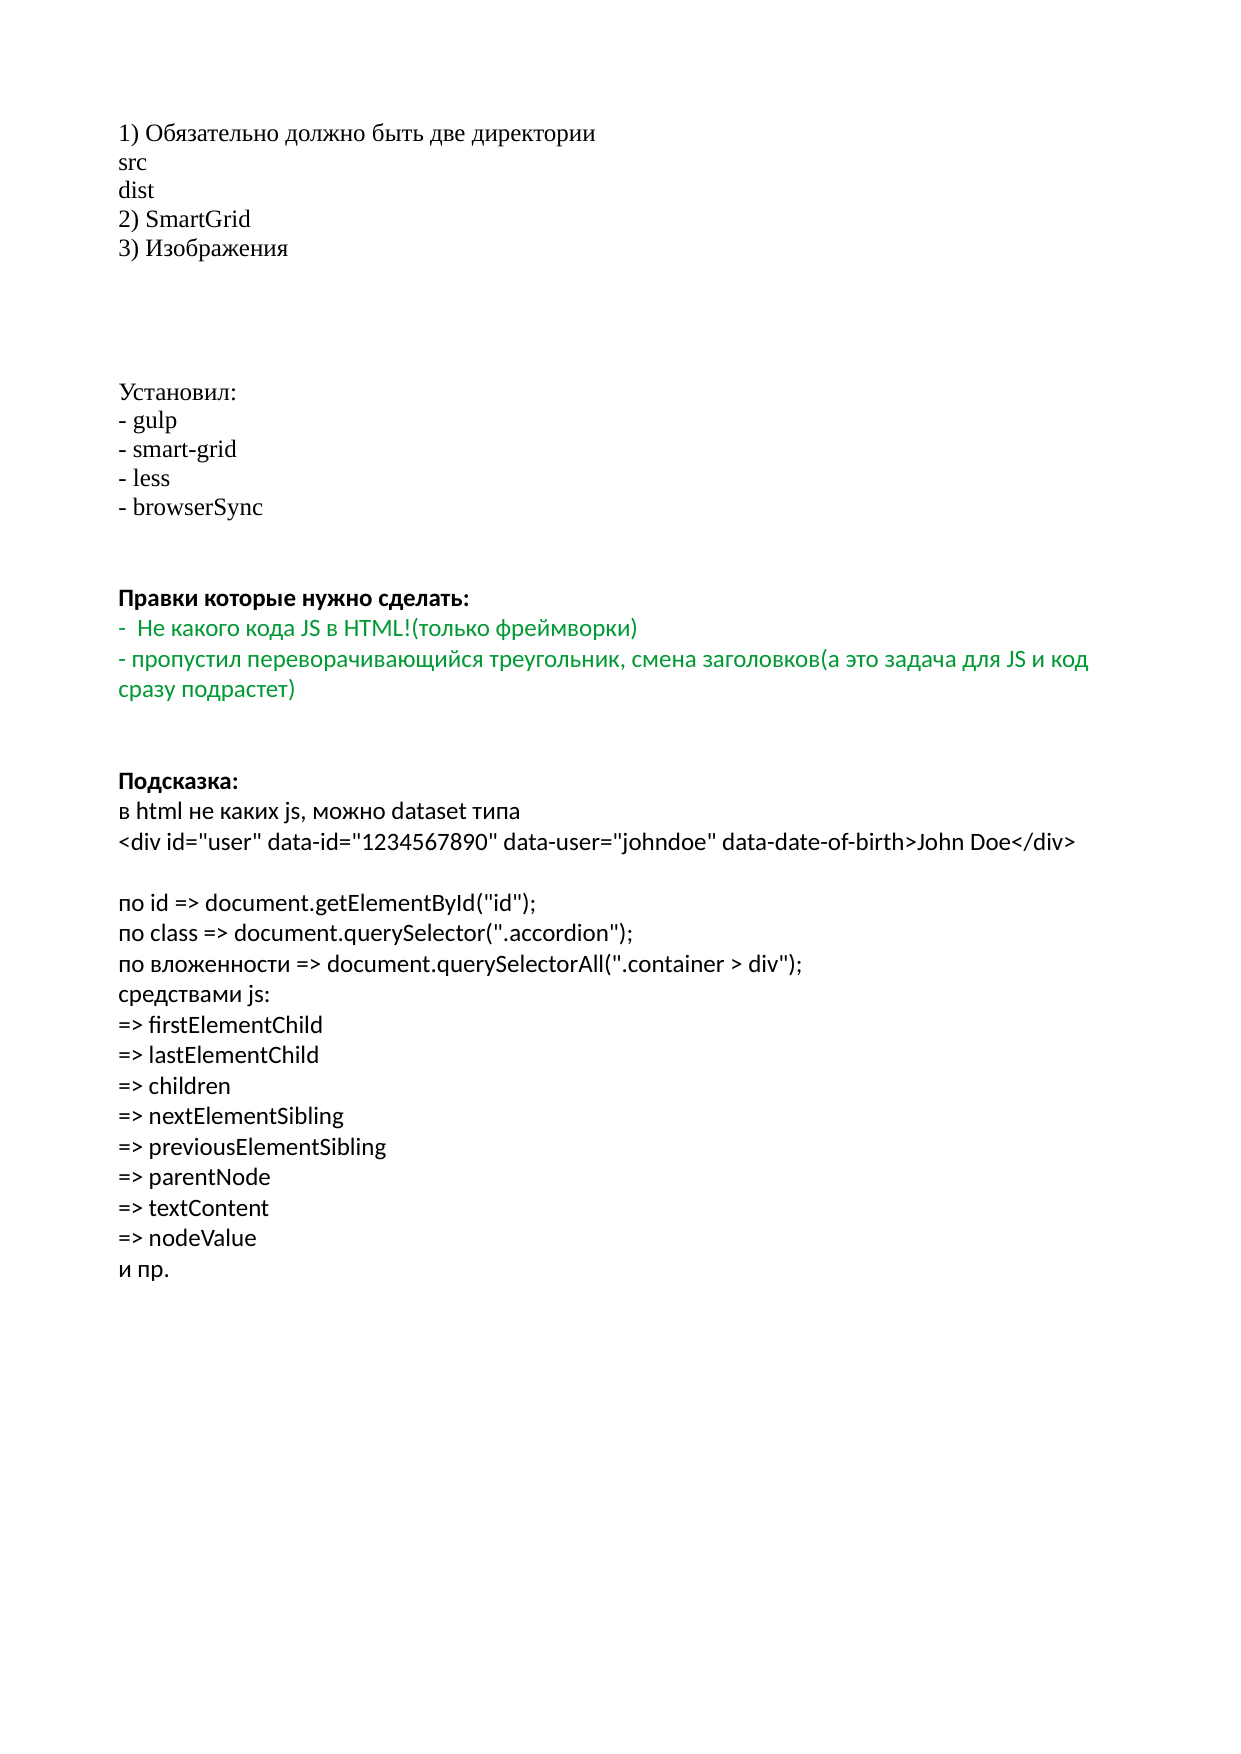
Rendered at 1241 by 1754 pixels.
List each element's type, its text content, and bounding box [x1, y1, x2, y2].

text => nextElementSibling [118, 1101, 1122, 1131]
text по id => document.getElementById("id"); [118, 887, 1122, 917]
text 3) Изображения [118, 233, 1122, 262]
text src [118, 147, 1122, 176]
text средствами js: [118, 978, 1122, 1009]
text и пр. [118, 1253, 1122, 1284]
text dist [118, 176, 1122, 204]
text Правки которые нужно сделать: [118, 582, 1122, 612]
text - browserSync [118, 492, 1122, 521]
text 1) Обязательно должно быть две директории [118, 118, 1122, 147]
text => firstElementChild [118, 1009, 1122, 1039]
text Установил: [118, 377, 1122, 406]
text по вложенности => document.querySelectorAll(".container > div"); [118, 948, 1122, 978]
text - less [118, 463, 1122, 492]
text - Не какого кода JS в HTML!(только фреймворки) [118, 612, 1122, 643]
text => textContent [118, 1192, 1122, 1223]
text => nodeValue [118, 1223, 1122, 1253]
text => lastElementChild [118, 1039, 1122, 1070]
text => children [118, 1070, 1122, 1101]
text по class => document.querySelector(".accordion"); [118, 917, 1122, 948]
text => parentNode [118, 1162, 1122, 1192]
text - пропустил переворачивающийся треугольник, смена заголовков(а это задача для JS и код сразу подрастет) [118, 643, 1122, 704]
text - smart-grid [118, 434, 1122, 463]
text 2) SmartGrid [118, 204, 1122, 233]
text в html не каких js, можно dataset типа [118, 795, 1122, 826]
text - gulp [118, 406, 1122, 434]
text Подсказка: [118, 765, 1122, 795]
text => previousElementSibling [118, 1131, 1122, 1162]
text <div id="user" data-id="1234567890" data-user="johndoe" data-date-of-birth>John Doe</div> [118, 826, 1122, 856]
